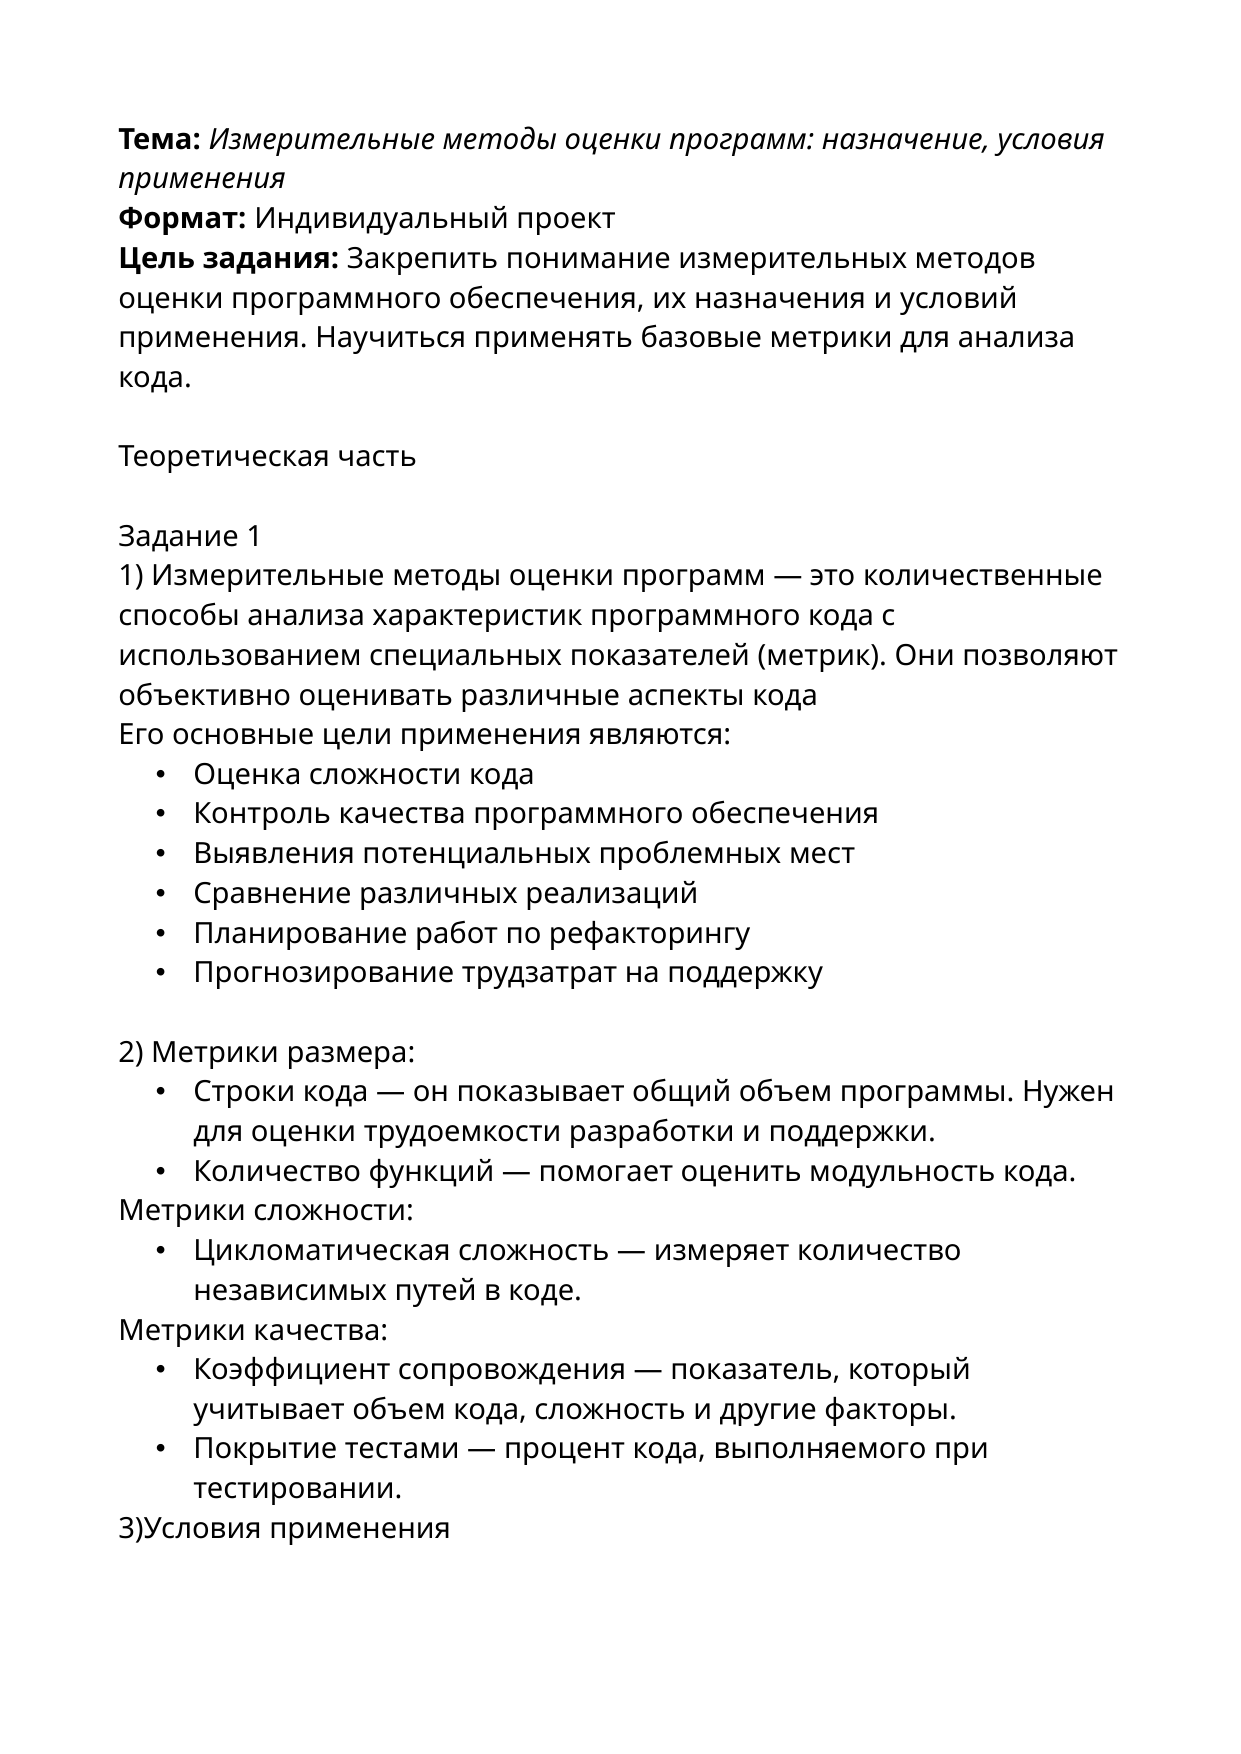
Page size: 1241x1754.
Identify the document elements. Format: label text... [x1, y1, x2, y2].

list Покрытие тестами — процент кода, выполняемого при тестировании. [156, 1428, 1122, 1507]
text 3)Условия применения [118, 1507, 1122, 1547]
list Контроль качества программного обеспечения [156, 793, 1122, 832]
text 2) Метрики размера: [118, 1031, 1122, 1071]
list Коэффициент сопровождения — показатель, который учитывает объем кода, сложность и другие факторы. [156, 1348, 1122, 1428]
list Планирование работ по рефакторингу [156, 912, 1122, 952]
text Формат: Индивидуальный проект [118, 197, 1122, 237]
list Оценка сложности кода [156, 753, 1122, 793]
text Задание 1 [118, 515, 1122, 555]
text Метрики сложности: [118, 1190, 1122, 1229]
text Теоретическая часть [118, 436, 1122, 475]
text Тема: Измерительные методы оценки программ: назначение, условия применения [118, 118, 1122, 197]
list Цикломатическая сложность — измеряет количество независимых путей в коде. [156, 1229, 1122, 1309]
list Строки кода — он показывает общий объем программы. Нужен для оценки трудоемкости разработки и поддержки. [156, 1071, 1122, 1150]
list Сравнение различных реализаций [156, 872, 1122, 912]
text Цель задания: Закрепить понимание измерительных методов оценки программного обеспечения, их назначения и условий применения. Научиться применять базовые метрики для анализа кода. [118, 237, 1122, 396]
list Количество функций — помогает оценить модульность кода. [156, 1150, 1122, 1190]
list Выявления потенциальных проблемных мест [156, 832, 1122, 872]
list Прогнозирование трудзатрат на поддержку [156, 952, 1122, 991]
text Его основные цели применения являются: [118, 713, 1122, 753]
text Метрики качества: [118, 1309, 1122, 1348]
text 1) Измерительные методы оценки программ — это количественные способы анализа характеристик программного кода с использованием специальных показателей (метрик). Они позволяют объективно оценивать различные аспекты кода [118, 555, 1122, 713]
